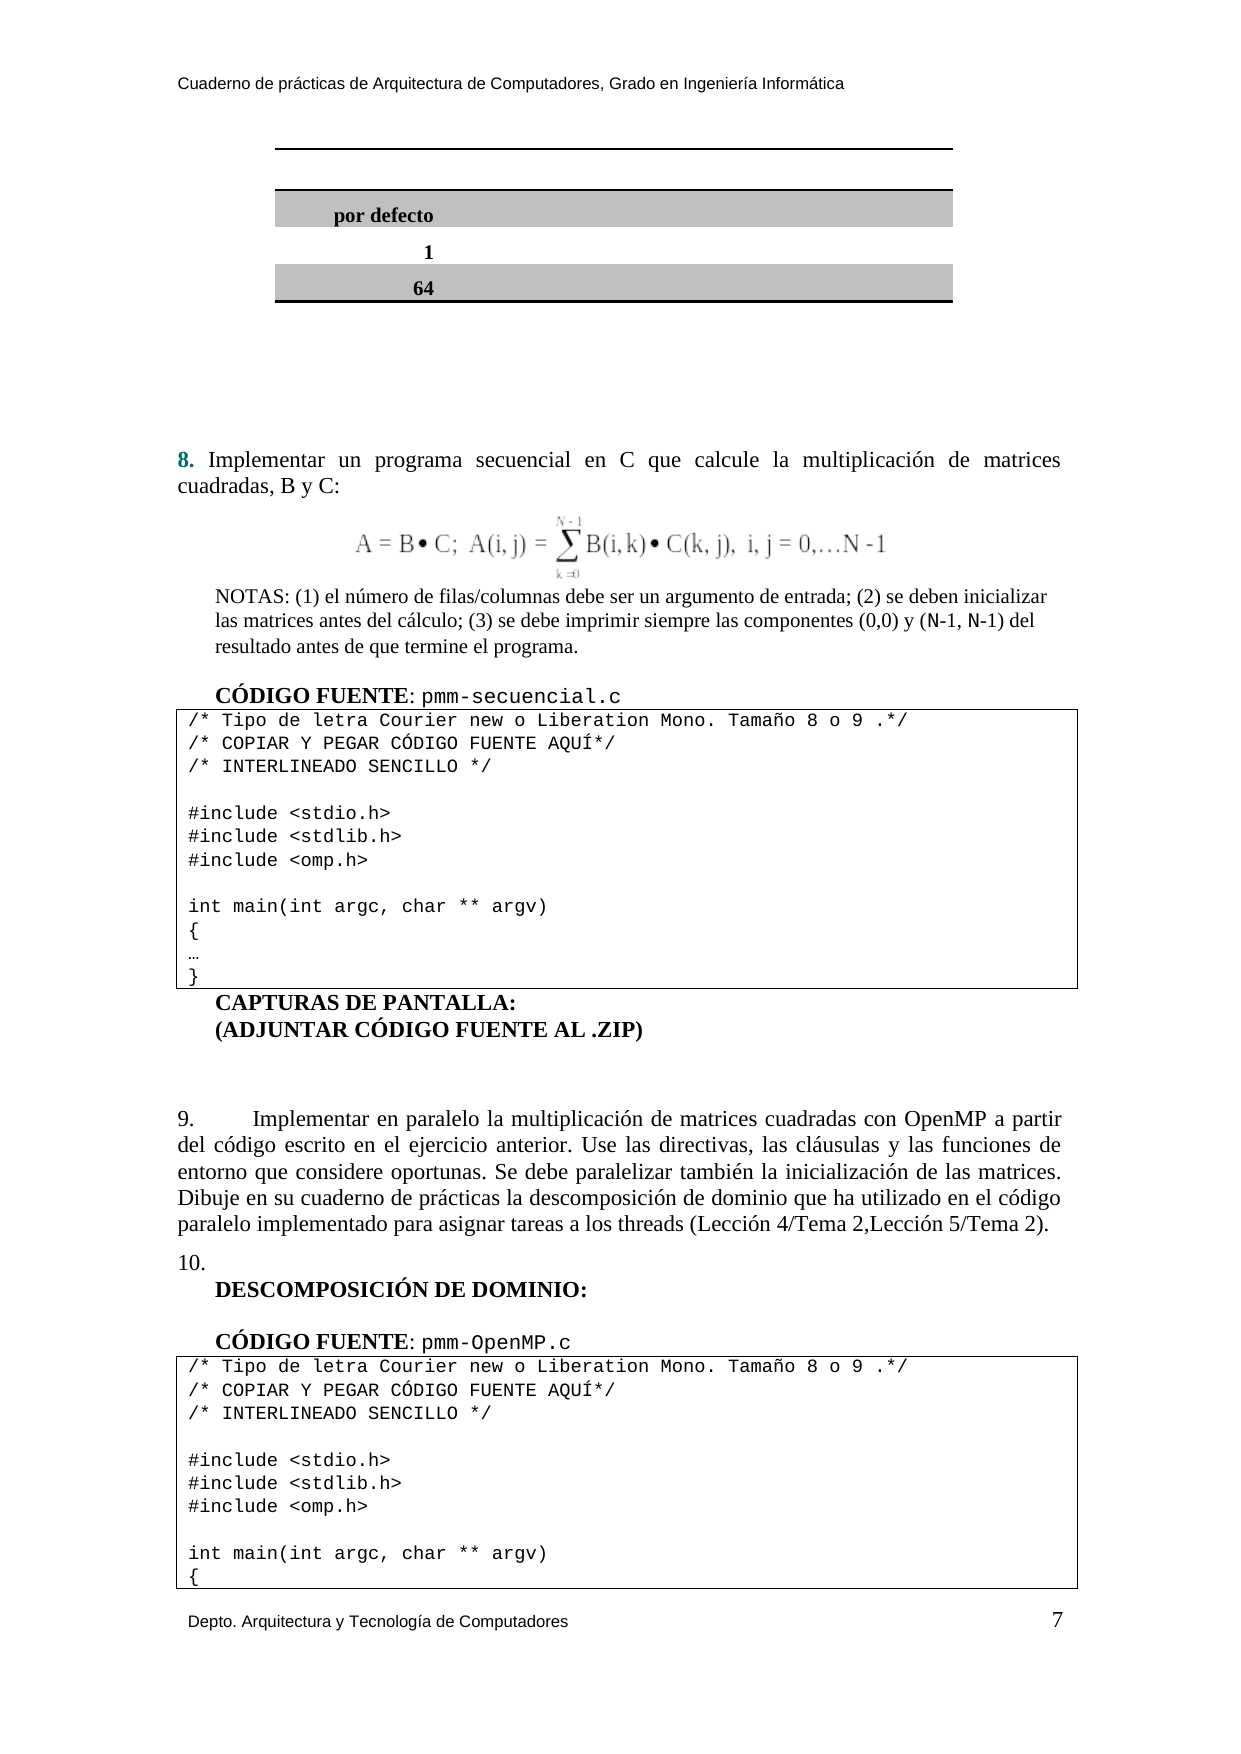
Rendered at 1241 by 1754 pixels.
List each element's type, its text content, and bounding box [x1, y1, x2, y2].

table_header /* Tipo de letra Courier new o Liberation Mono. Tamaño 8 o 9 .*/ /* COPIAR Y PEGAR CÓDIGO FUENTE AQUÍ*/ /* INTERLINEADO SENCILLO */ #include <stdio.h> #include <stdlib.h> #include <omp.h> int main(int argc, char ** argv) { [177, 1357, 1077, 1588]
table_header [783, 150, 953, 189]
text CÓDIGO FUENTE: pmm-OpenMP.c [215, 1328, 1063, 1356]
table_cell [445, 264, 606, 300]
table_header [445, 150, 606, 189]
table_cell 1 [275, 227, 445, 264]
text (ADJUNTAR CÓDIGO FUENTE AL .ZIP) [215, 1016, 1063, 1042]
table_cell por defecto [275, 191, 445, 227]
table_cell 64 [275, 264, 445, 300]
table_cell [783, 191, 953, 227]
list Implementar en paralelo la multiplicación de matrices cuadradas con OpenMP a partir del código escrito en el ejercicio anterior. Use las directivas, las cláusulas y las funciones de entorno que considere oportunas. Se debe paralelizar también la inicialización de las matrices. Dibuje en su cuaderno de prácticas la descomposición de dominio que ha utilizado en el código paralelo implementado para asignar tareas a los threads (Lección 4/Tema 2,Lección 5/Tema 2). [177, 1105, 1063, 1237]
text NOTAS: (1) el número de filas/columnas debe ser un argumento de entrada; (2) se deben inicializar las matrices antes del cálculo; (3) se debe imprimir siempre las componentes (0,0) y (N-1, N-1) del resultado antes de que termine el programa. [215, 584, 1063, 658]
text CÓDIGO FUENTE: pmm-secuencial.c [215, 682, 1063, 709]
table_header [953, 148, 1034, 303]
text DESCOMPOSICIÓN DE DOMINIO: [215, 1276, 1063, 1302]
table_cell [606, 264, 783, 300]
table_header [606, 150, 783, 189]
table_header [275, 150, 445, 189]
table_cell [783, 264, 953, 300]
table_cell [783, 227, 953, 264]
list 8. Implementar un programa secuencial en C que calcule la multiplicación de matrices cuadradas, B y C: [177, 446, 1063, 498]
table_cell [445, 227, 606, 264]
table_cell [606, 191, 783, 227]
table_header /* Tipo de letra Courier new o Liberation Mono. Tamaño 8 o 9 .*/ /* COPIAR Y PEGAR CÓDIGO FUENTE AQUÍ*/ /* INTERLINEADO SENCILLO */ #include <stdio.h> #include <stdlib.h> #include <omp.h> int main(int argc, char ** argv) { … } [177, 710, 1077, 988]
table_cell [606, 227, 783, 264]
table_header [177, 148, 275, 303]
text CAPTURAS DE PANTALLA: [215, 989, 1063, 1016]
table_cell [445, 191, 606, 227]
